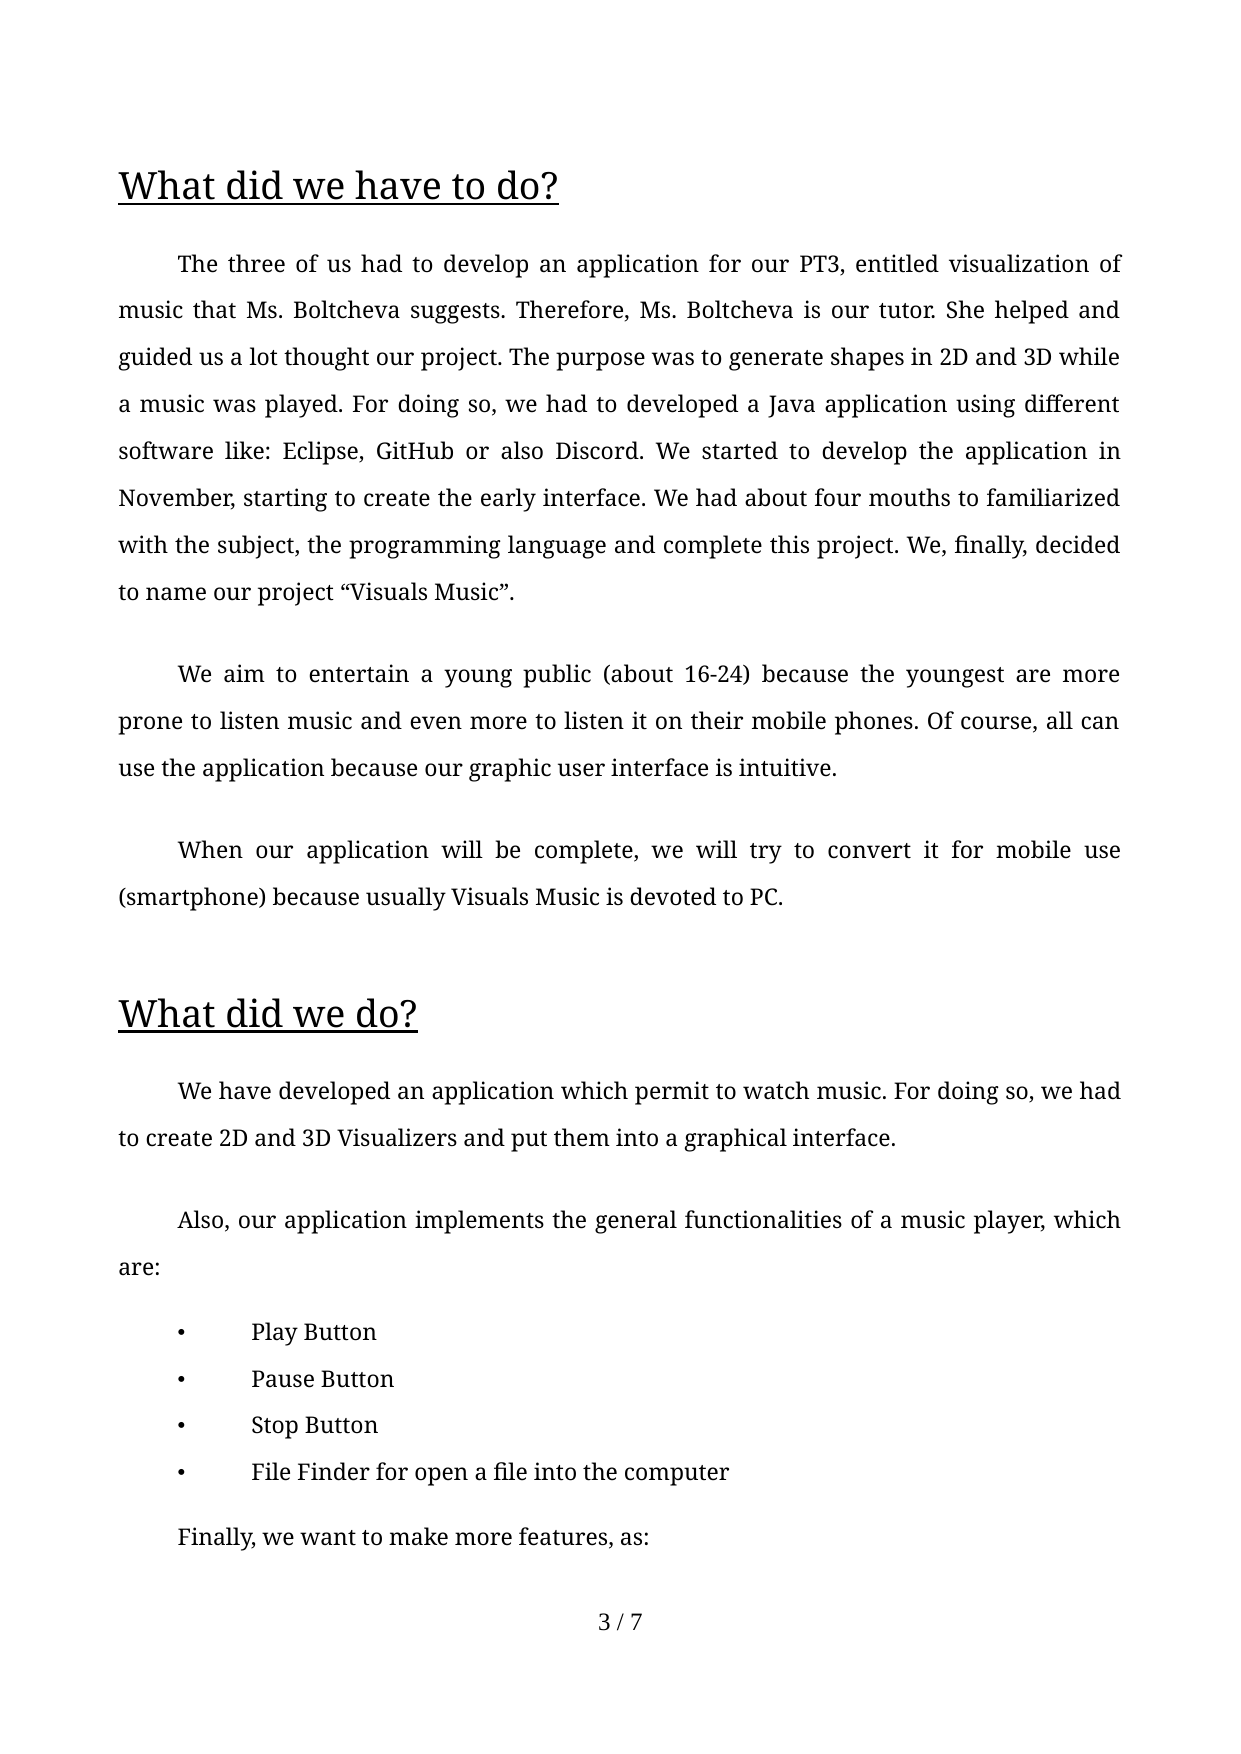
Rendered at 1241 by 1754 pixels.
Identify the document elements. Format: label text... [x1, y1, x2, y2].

subtitle What did we have to do? [118, 159, 1122, 211]
subtitle What did we do? [118, 987, 1122, 1038]
text When our application will be complete, we will try to convert it for mobile use (smartphone) because usually Visuals Music is devoted to PC. [118, 834, 1122, 912]
text We aim to entertain a young public (about 16-24) because the youngest are more prone to listen music and even more to listen it on their mobile phones. Of course, all can use the application because our graphic user interface is intuitive. [118, 658, 1122, 783]
list Stop Button [177, 1409, 1122, 1441]
list Play Button [177, 1316, 1122, 1347]
text We have developed an application which permit to watch music. For doing so, we had to create 2D and 3D Visualizers and put them into a graphical interface. [118, 1075, 1122, 1153]
list Pause Button [177, 1362, 1122, 1394]
text The three of us had to develop an application for our PT3, entitled visualization of music that Ms. Boltcheva suggests. Therefore, Ms. Boltcheva is our tutor. She helped and guided us a lot thought our project. The purpose was to generate shapes in 2D and 3D while a music was played. For doing so, we had to developed a Java application using different software like: Eclipse, GitHub or also Discord. We started to develop the application in November, starting to create the early interface. We had about four mouths to familiarized with the subject, the programming language and complete this project. We, finally, decided to name our project “Visuals Music”. [118, 248, 1122, 607]
text Finally, we want to make more features, as: [118, 1521, 1122, 1552]
text Also, our application implements the general functionalities of a music player, which are: [118, 1204, 1122, 1282]
list File Finder for open a file into the computer [177, 1456, 1122, 1487]
